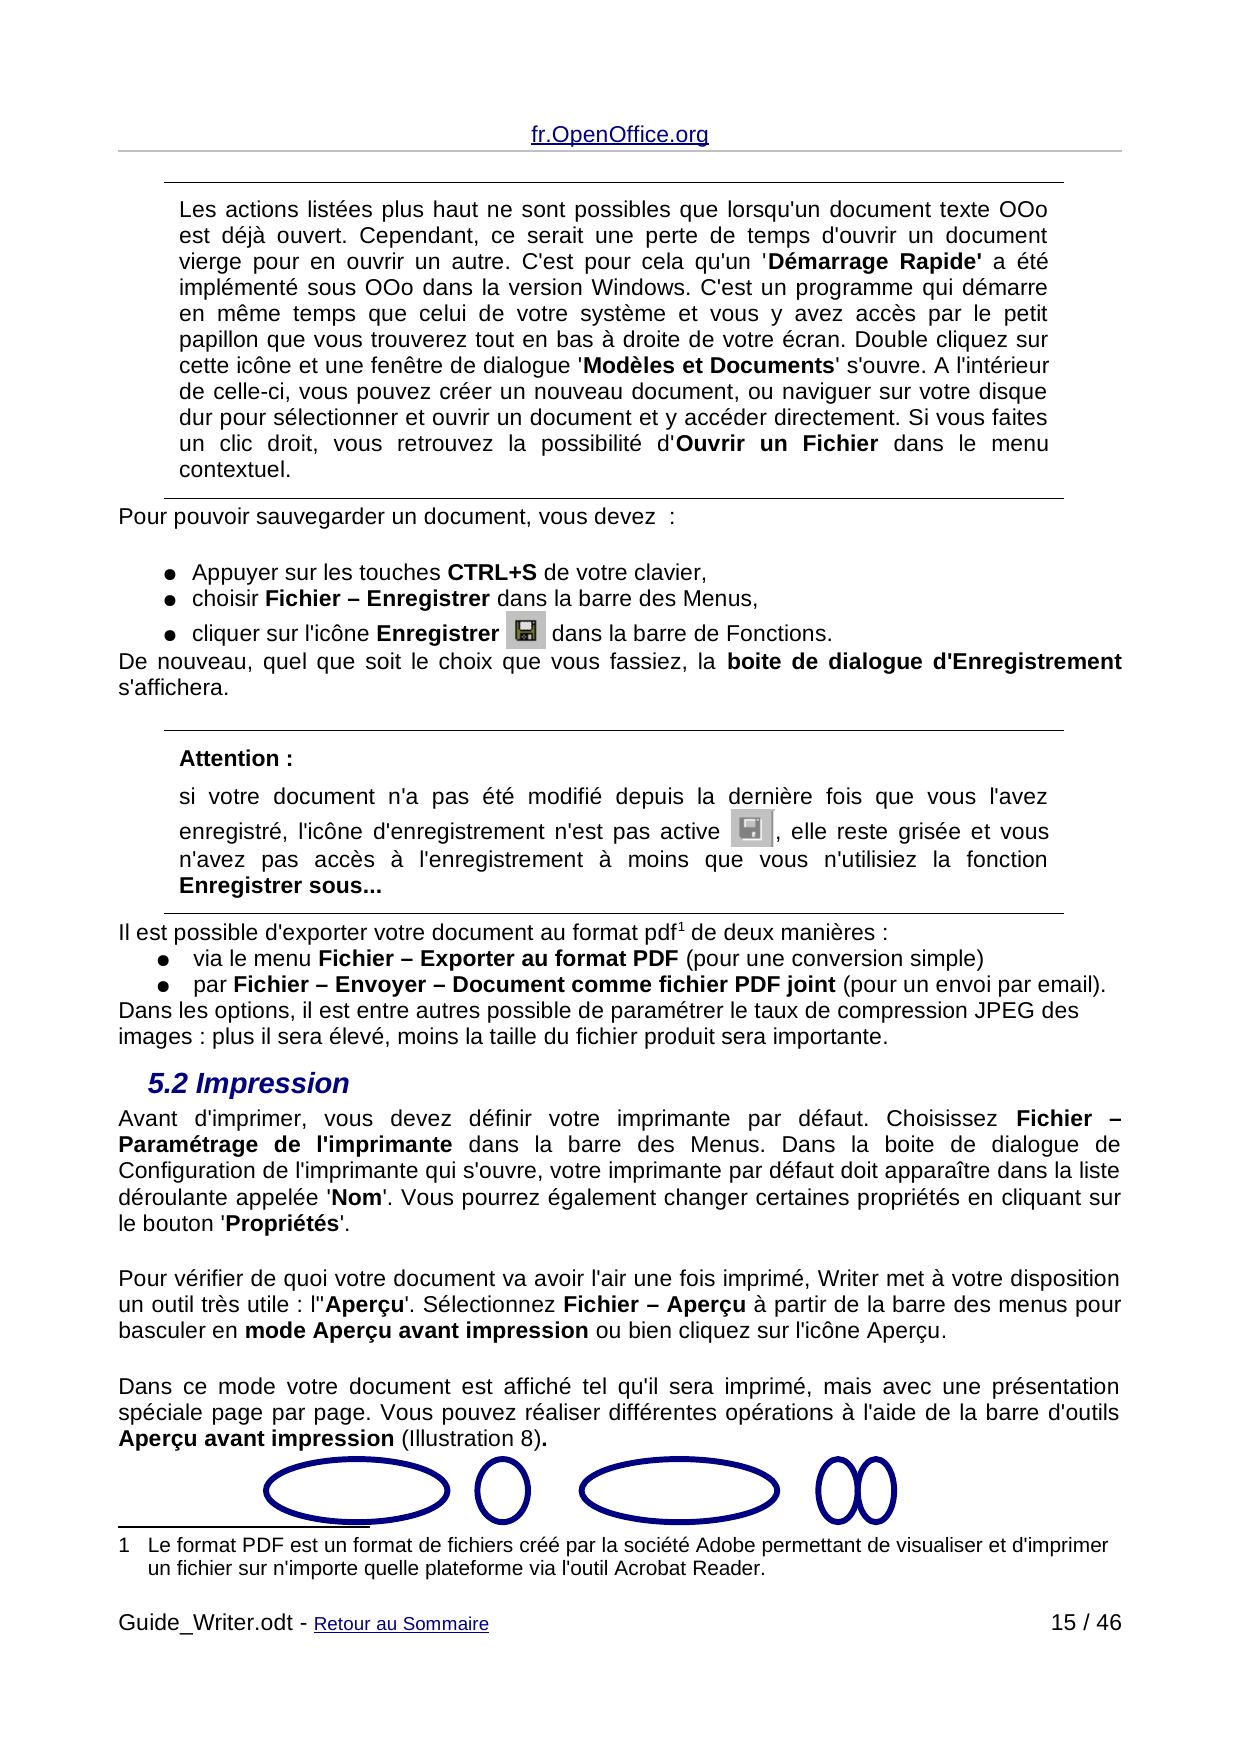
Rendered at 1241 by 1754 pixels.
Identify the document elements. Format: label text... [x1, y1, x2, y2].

text Avant d'imprimer, vous devez définir votre imprimante par défaut. Choisissez Fichier – Paramétrage de l'imprimante dans la barre des Menus. Dans la boite de dialogue de Configuration de l'imprimante qui s'ouvre, votre imprimante par défaut doit apparaître dans la liste déroulante appelée 'Nom'. Vous pourrez également changer certaines propriétés en cliquant sur le bouton 'Propriétés'. [118, 1106, 1122, 1236]
subtitle Impression [148, 1067, 1122, 1100]
text Attention : [164, 731, 1064, 768]
list cliquer sur l'icône Enregistrer dans la barre de Fonctions. [546, 611, 1122, 649]
text Le format PDF est un format de fichiers créé par la société Adobe permettant de visualiser et d'imprimer un fichier sur n'importe quelle plateforme via l'outil Acrobat Reader. [118, 1533, 1122, 1580]
picture [731, 809, 775, 847]
text Les actions listées plus haut ne sont possibles que lorsqu'un document texte OOo est déjà ouvert. Cependant, ce serait une perte de temps d'ouvrir un document vierge pour en ouvrir un autre. C'est pour cela qu'un 'Démarrage Rapide' a été implémenté sous OOo dans la version Windows. C'est un programme qui démarre en même temps que celui de votre système et vous y avez accès par le petit papillon que vous trouverez tout en bas à droite de votre écran. Double cliquez sur cette icône et une fenêtre de dialogue 'Modèles et Documents' s'ouvre. A l'intérieur de celle-ci, vous pouvez créer un nouveau document, ou naviguer sur votre disque dur pour sélectionner et ouvrir un document et y accéder directement. Si vous faites un clic droit, vous retrouvez la possibilité d'Ouvrir un Fichier dans le menu contextuel. [164, 183, 1064, 498]
list via le menu Fichier – Exporter au format PDF (pour une conversion simple) [156, 945, 1122, 971]
picture [506, 611, 546, 649]
text Pour pouvoir sauvegarder un document, vous devez : [118, 504, 1122, 530]
list par Fichier – Envoyer – Document comme fichier PDF joint (pour un envoi par email). [156, 971, 1122, 997]
list choisir Fichier – Enregistrer dans la barre des Menus, [162, 585, 1122, 611]
list cliquer sur l'icône Enregistrer dans la barre de Fonctions. [162, 611, 506, 649]
text Il est possible d'exporter votre document au format pdf de deux manières : [118, 919, 1122, 945]
text Pour vérifier de quoi votre document va avoir l'air une fois imprimé, Writer met à votre disposition un outil très utile : l''Aperçu'. Sélectionnez Fichier – Aperçu à partir de la barre des menus pour basculer en mode Aperçu avant impression ou bien cliquez sur l'icône Aperçu. [118, 1265, 1122, 1343]
text si votre document n'a pas été modifié depuis la dernière fois que vous l'avez enregistré, l'icône d'enregistrement n'est pas active , elle reste grisée et vous n'avez pas accès à l'enregistrement à moins que vous n'utilisiez la fonction Enregistrer sous... [164, 768, 1064, 913]
text Dans ce mode votre document est affiché tel qu'il sera imprimé, mais avec une présentation spéciale page par page. Vous pouvez réaliser différentes opérations à l'aide de la barre d'outils Aperçu avant impression (Illustration 8). [118, 1373, 1122, 1451]
text De nouveau, quel que soit le choix que vous fassiez, la boite de dialogue d'Enregistrement s'affichera. [118, 649, 1122, 701]
text Dans les options, il est entre autres possible de paramétrer le taux de compression JPEG des images : plus il sera élevé, moins la taille du fichier produit sera importante. [118, 997, 1122, 1049]
list Appuyer sur les touches CTRL+S de votre clavier, [162, 559, 1122, 585]
